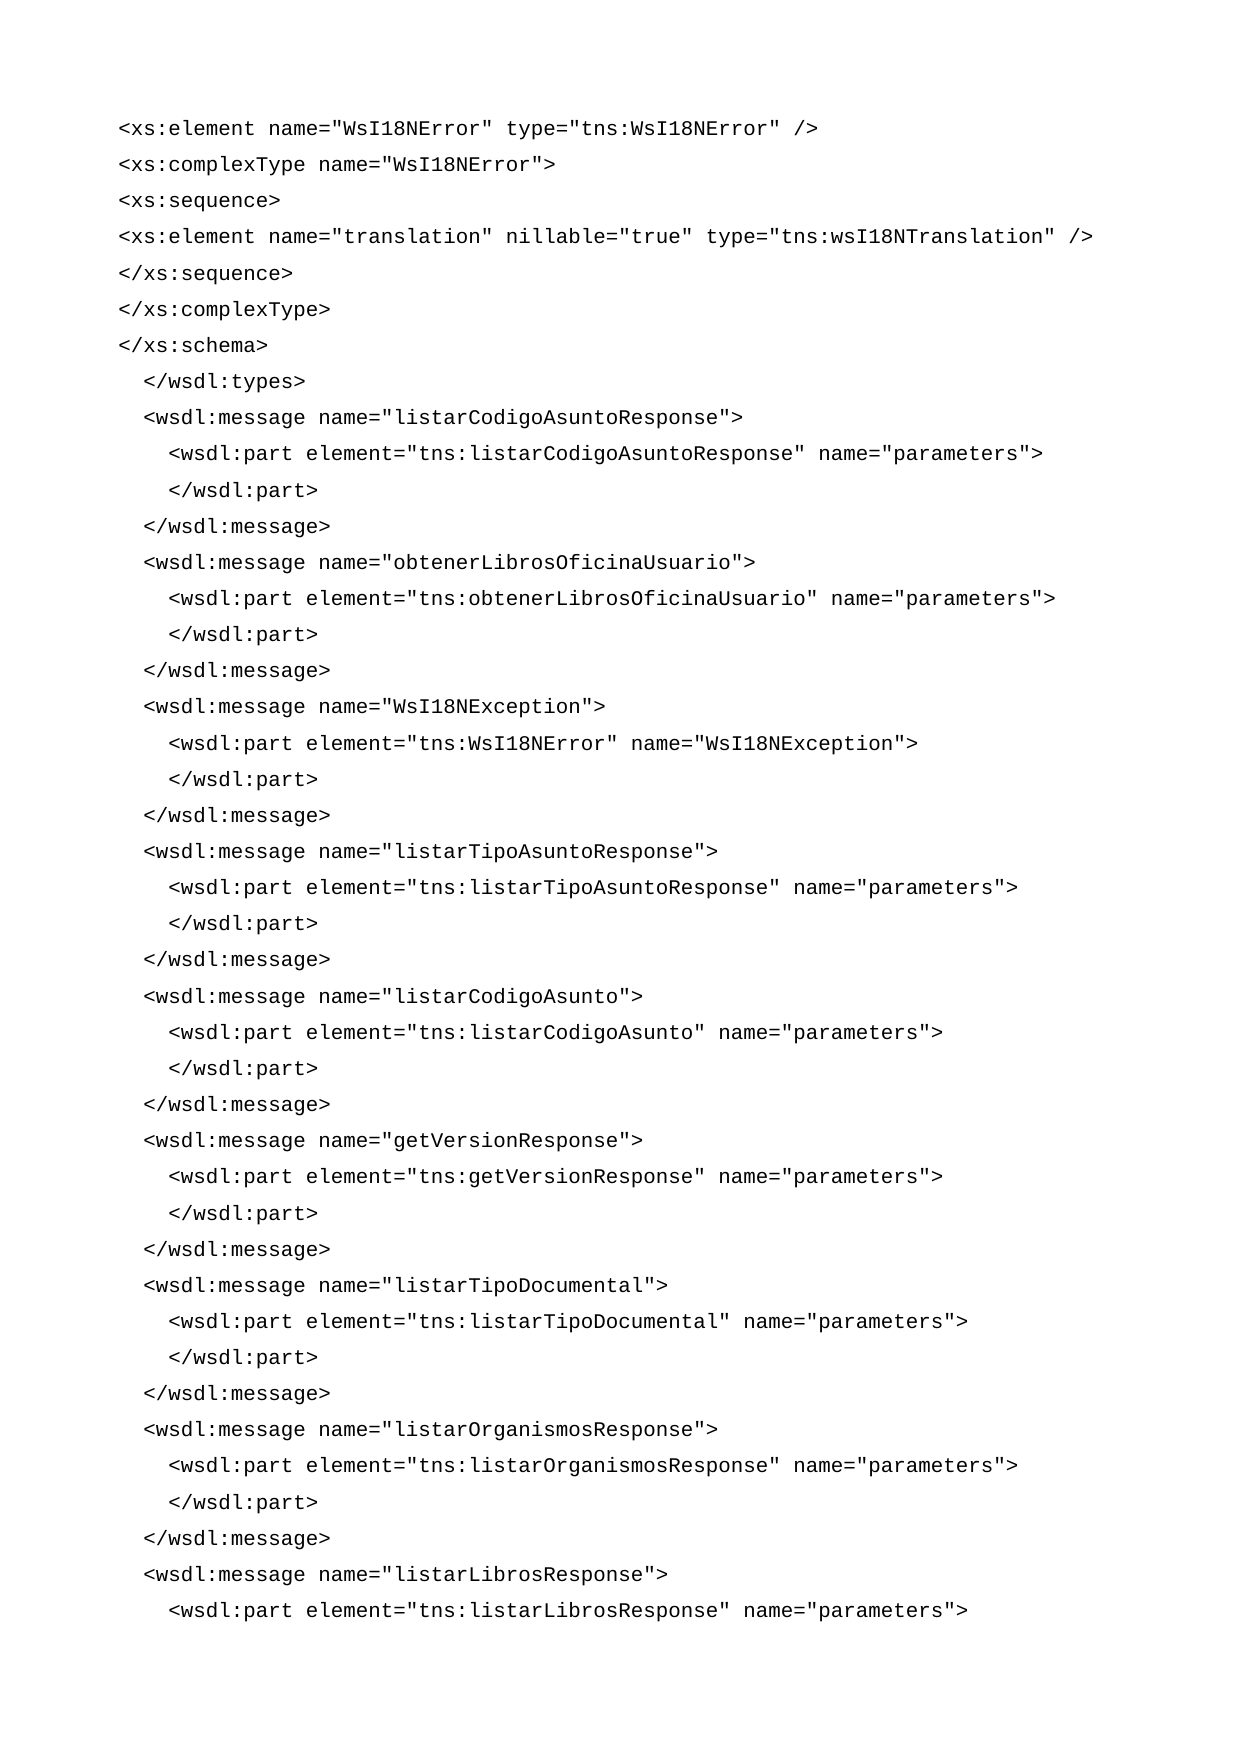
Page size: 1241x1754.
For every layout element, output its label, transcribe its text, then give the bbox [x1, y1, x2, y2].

text </wsdl:types> [118, 371, 1122, 395]
text <xs:element name="WsI18NError" type="tns:WsI18NError" /> [118, 118, 1122, 142]
text </wsdl:part> [118, 1347, 1122, 1371]
text <wsdl:part element="tns:listarTipoDocumental" name="parameters"> [118, 1311, 1122, 1334]
text </wsdl:message> [118, 1239, 1122, 1262]
text <wsdl:part element="tns:listarOrganismosResponse" name="parameters"> [118, 1456, 1122, 1479]
text </xs:sequence> [118, 263, 1122, 286]
text </wsdl:message> [118, 805, 1122, 828]
text <wsdl:message name="getVersionResponse"> [118, 1130, 1122, 1154]
text </wsdl:part> [118, 913, 1122, 937]
text <wsdl:message name="listarCodigoAsunto"> [118, 986, 1122, 1009]
text <wsdl:message name="listarOrganismosResponse"> [118, 1419, 1122, 1443]
text </wsdl:message> [118, 1528, 1122, 1551]
text <wsdl:part element="tns:getVersionResponse" name="parameters"> [118, 1166, 1122, 1190]
text <wsdl:part element="tns:WsI18NError" name="WsI18NException"> [118, 733, 1122, 756]
text <wsdl:message name="WsI18NException"> [118, 696, 1122, 720]
text </wsdl:part> [118, 1492, 1122, 1515]
text </wsdl:part> [118, 769, 1122, 792]
text </wsdl:part> [118, 1202, 1122, 1226]
text </wsdl:message> [118, 1383, 1122, 1407]
text </wsdl:message> [118, 1094, 1122, 1118]
text </wsdl:message> [118, 660, 1122, 684]
text <xs:complexType name="WsI18NError"> [118, 154, 1122, 178]
text <wsdl:message name="listarLibrosResponse"> [118, 1564, 1122, 1588]
text </wsdl:message> [118, 949, 1122, 973]
text <wsdl:message name="listarCodigoAsuntoResponse"> [118, 407, 1122, 431]
text </wsdl:part> [118, 1058, 1122, 1082]
text </wsdl:part> [118, 624, 1122, 648]
text <wsdl:part element="tns:obtenerLibrosOficinaUsuario" name="parameters"> [118, 588, 1122, 612]
text <wsdl:message name="listarTipoAsuntoResponse"> [118, 841, 1122, 865]
text </xs:complexType> [118, 299, 1122, 322]
text <wsdl:part element="tns:listarCodigoAsunto" name="parameters"> [118, 1022, 1122, 1045]
text <wsdl:message name="obtenerLibrosOficinaUsuario"> [118, 552, 1122, 576]
text <xs:element name="translation" nillable="true" type="tns:wsI18NTranslation" /> [118, 227, 1122, 250]
text </wsdl:part> [118, 479, 1122, 503]
text <wsdl:message name="listarTipoDocumental"> [118, 1275, 1122, 1298]
text <wsdl:part element="tns:listarCodigoAsuntoResponse" name="parameters"> [118, 443, 1122, 467]
text <wsdl:part element="tns:listarTipoAsuntoResponse" name="parameters"> [118, 877, 1122, 901]
text </xs:schema> [118, 335, 1122, 359]
text <xs:sequence> [118, 190, 1122, 214]
text </wsdl:message> [118, 516, 1122, 539]
text <wsdl:part element="tns:listarLibrosResponse" name="parameters"> [118, 1600, 1122, 1624]
